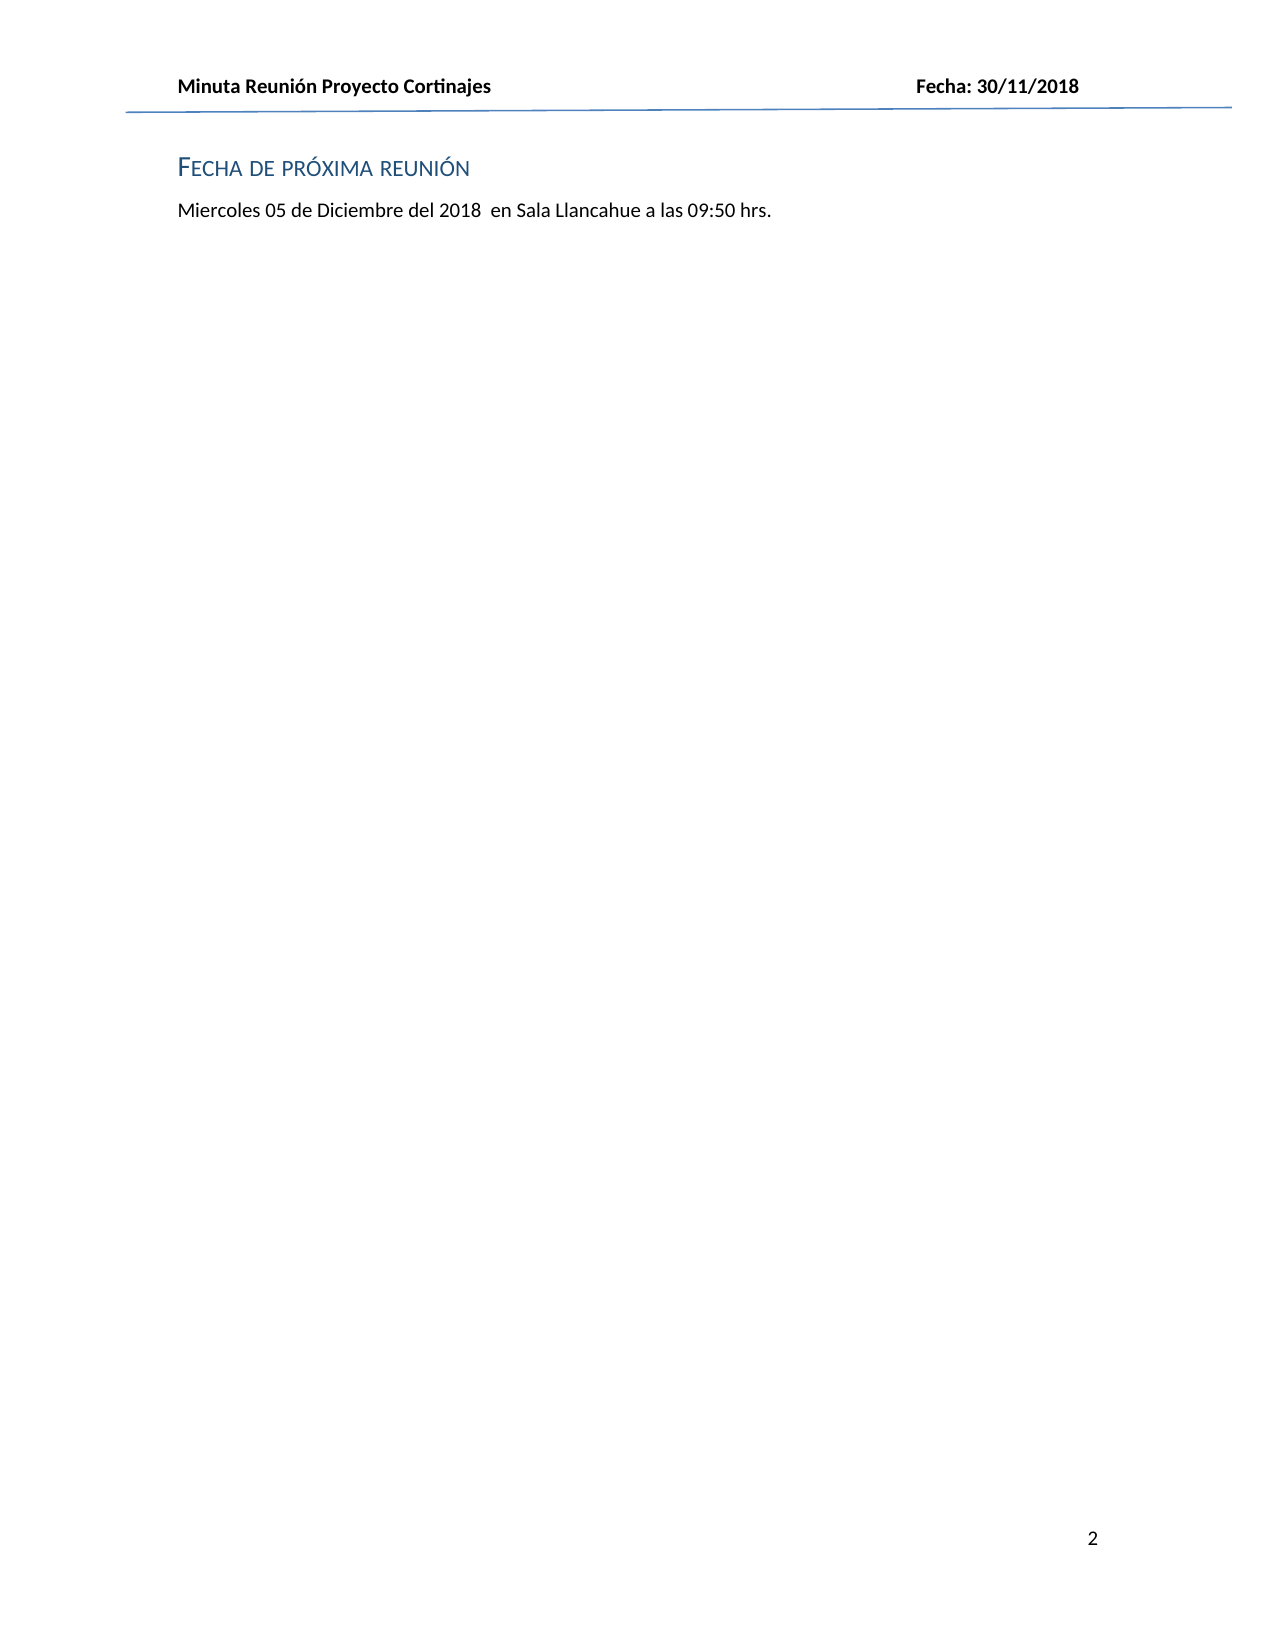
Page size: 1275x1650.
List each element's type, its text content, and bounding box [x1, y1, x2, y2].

text Miercoles 05 de Diciembre del 2018 en Sala Llancahue a las 09:50 hrs. [177, 197, 1098, 222]
subtitle Fecha de próxima reunión [177, 148, 1098, 183]
